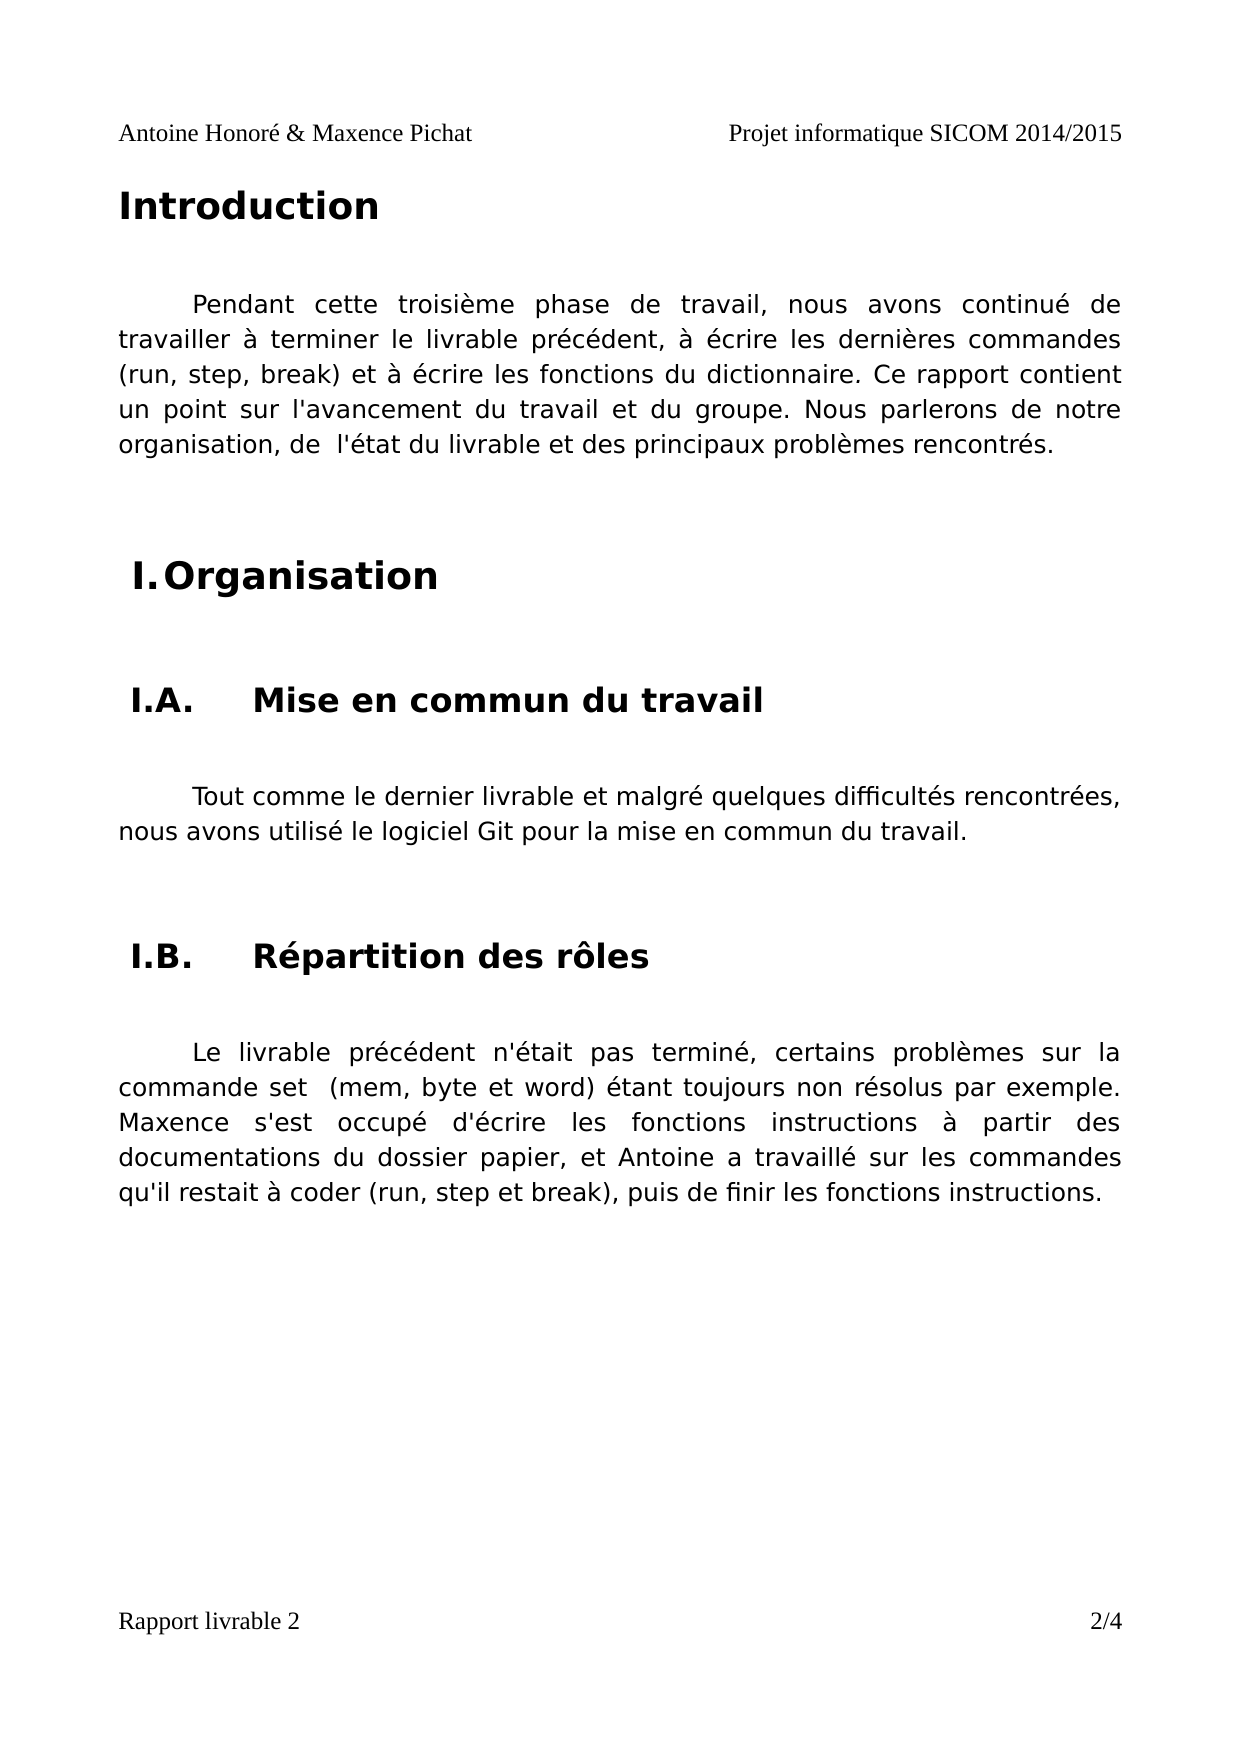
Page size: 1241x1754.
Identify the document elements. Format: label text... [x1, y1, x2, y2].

text Pendant cette troisième phase de travail, nous avons continué de travailler à terminer le livrable précédent, à écrire les dernières commandes (run, step, break) et à écrire les fonctions du dictionnaire. Ce rapport contient un point sur l'avancement du travail et du groupe. Nous parlerons de notre organisation, de l'état du livrable et des principaux problèmes rencontrés. [118, 290, 1122, 459]
subtitle Organisation [118, 554, 1122, 598]
text Le livrable précédent n'était pas terminé, certains problèmes sur la commande set (mem, byte et word) étant toujours non résolus par exemple. Maxence s'est occupé d'écrire les fonctions instructions à partir des documentations du dossier papier, et Antoine a travaillé sur les commandes qu'il restait à coder (run, step et break), puis de finir les fonctions instructions. [118, 1039, 1122, 1208]
subtitle Introduction [118, 184, 1122, 228]
subtitle Mise en commun du travail [118, 681, 1122, 720]
text Tout comme le dernier livrable et malgré quelques difficultés rencontrées, nous avons utilisé le logiciel Git pour la mise en commun du travail. [118, 782, 1122, 847]
subtitle Répartition des rôles [118, 937, 1122, 977]
